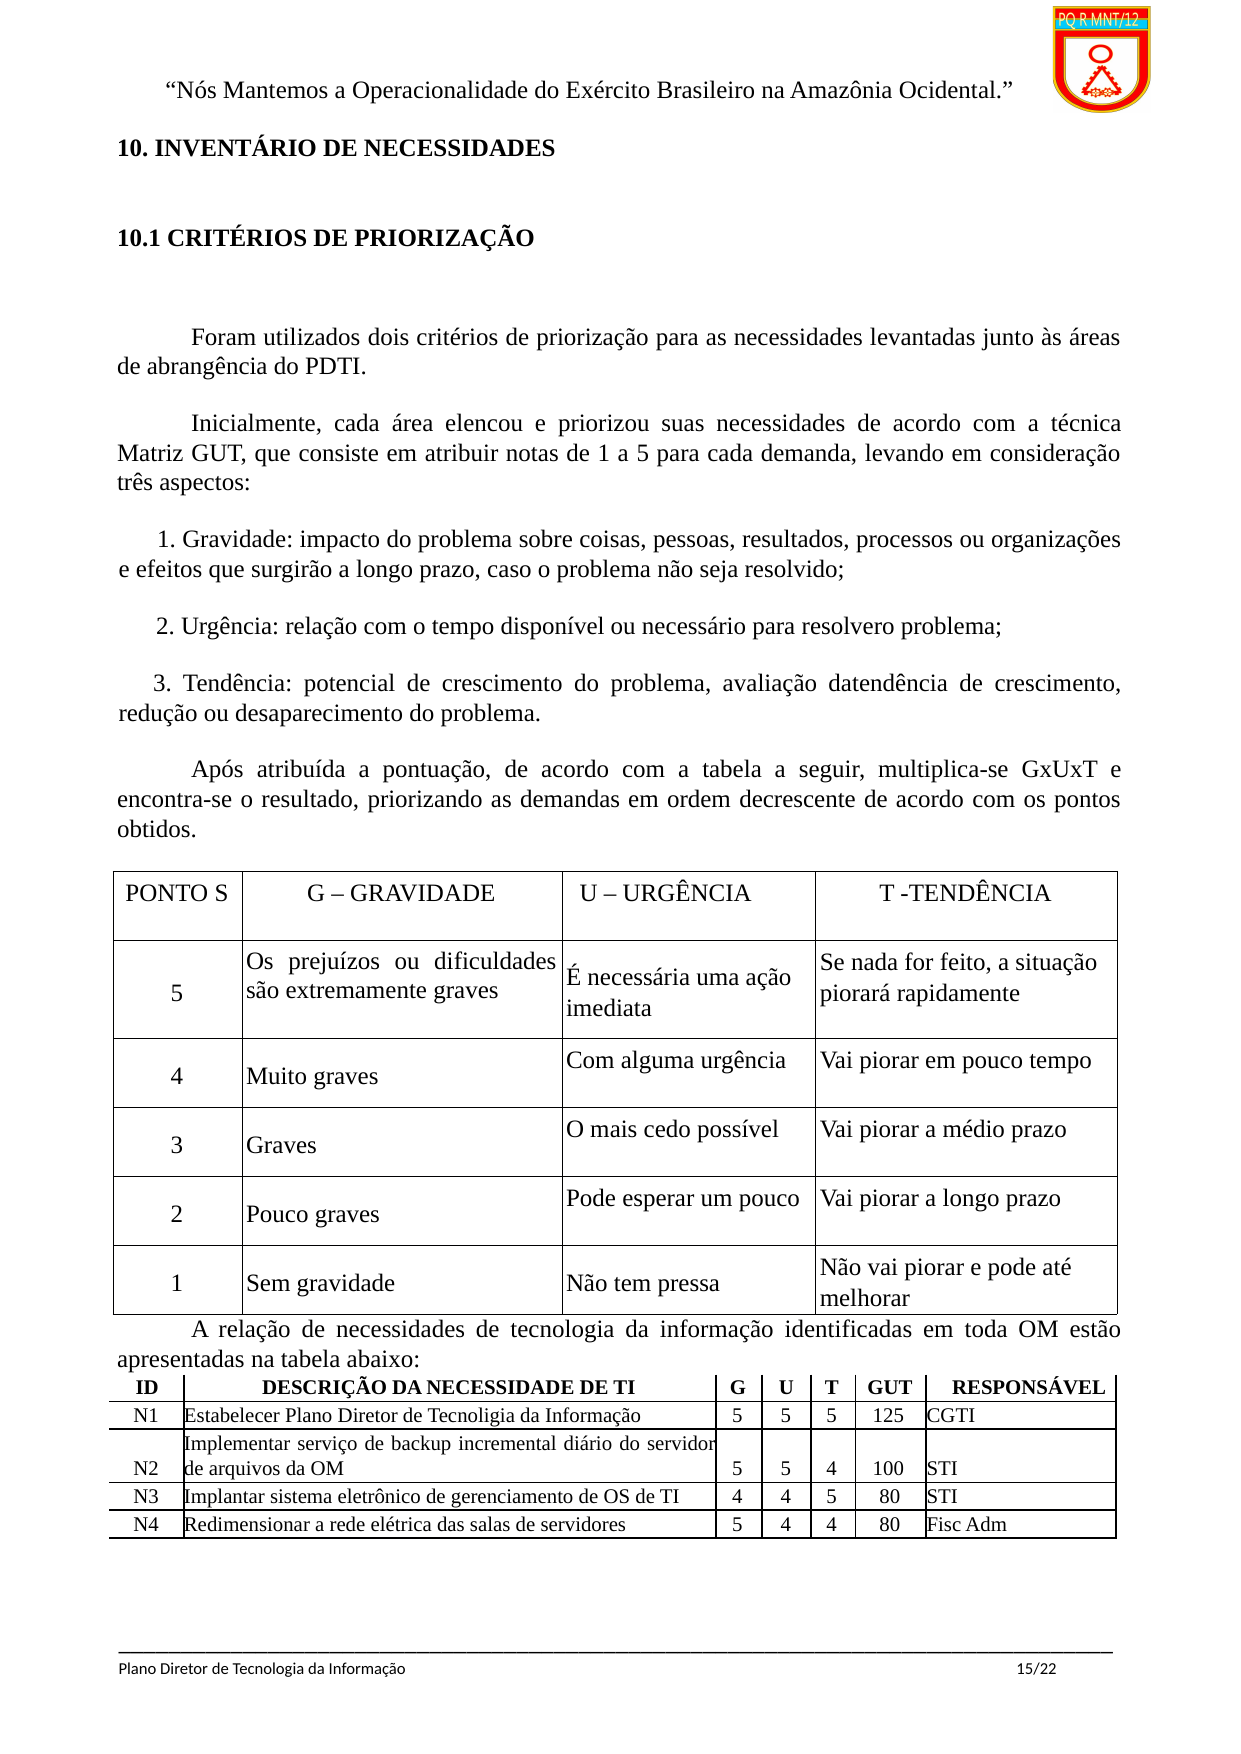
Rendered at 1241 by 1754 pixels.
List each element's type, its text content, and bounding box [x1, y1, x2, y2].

text 2. Urgência: relação com o tempo disponível ou necessário para resolvero problema; [118, 611, 1122, 640]
table_cell 3 [114, 1108, 242, 1176]
table_header G [717, 1375, 761, 1401]
table_cell Graves [243, 1108, 562, 1176]
table_cell 5 [812, 1483, 855, 1509]
table_cell Não tem pressa [563, 1246, 815, 1314]
text 1. Gravidade: impacto do problema sobre coisas, pessoas, resultados, processos ou organizações e efeitos que surgirão a longo prazo, caso o problema não seja resolvido; [118, 524, 1122, 583]
table_cell Vai piorar a médio prazo [816, 1108, 1117, 1176]
table_cell Vai piorar a longo prazo [816, 1177, 1117, 1245]
table_header PONTO S [114, 872, 242, 940]
table_header G – GRAVIDADE [243, 872, 562, 940]
table_cell 4 [812, 1430, 855, 1482]
table_cell 5 [717, 1430, 761, 1482]
table_cell Redimensionar a rede elétrica das salas de servidores [185, 1511, 715, 1537]
table_cell 5 [717, 1402, 761, 1428]
table_header DESCRIÇÃO DA NECESSIDADE DE TI [185, 1375, 715, 1401]
table_cell 80 [856, 1483, 925, 1509]
table_cell 1 [114, 1246, 242, 1314]
text Após atribuída a pontuação, de acordo com a tabela a seguir, multiplica-se GxUxT e encontra-se o resultado, priorizando as demandas em ordem decrescente de acordo com os pontos obtidos. [117, 754, 1122, 842]
table_cell 5 [114, 941, 242, 1038]
table_cell 5 [812, 1402, 855, 1428]
table_header T -TENDÊNCIA [816, 872, 1117, 940]
subtitle 10.1 CRITÉRIOS DE PRIORIZAÇÃO [117, 223, 1123, 252]
table_cell 4 [763, 1483, 810, 1509]
table_cell 4 [812, 1511, 855, 1537]
table_header GUT [856, 1375, 925, 1401]
table_cell 4 [114, 1039, 242, 1107]
picture [1052, 6, 1151, 113]
table_cell Implementar serviço de backup incremental diário do servidor de arquivos da OM [185, 1430, 715, 1482]
table_cell 2 [114, 1177, 242, 1245]
table_cell Os prejuízos ou dificuldades são extremamente graves [243, 941, 562, 1038]
table_header U [763, 1375, 810, 1401]
table_cell CGTI [927, 1402, 1115, 1428]
table_cell Muito graves [243, 1039, 562, 1107]
table_cell 5 [763, 1430, 810, 1482]
table_cell N2 [109, 1430, 183, 1482]
text Foram utilizados dois critérios de priorização para as necessidades levantadas junto às áreas de abrangência do PDTI. [117, 322, 1122, 380]
table_cell Fisc Adm [927, 1511, 1115, 1537]
table_cell Estabelecer Plano Diretor de Tecnoligia da Informação [185, 1402, 715, 1428]
table_cell O mais cedo possível [563, 1108, 815, 1176]
table_cell STI [927, 1430, 1115, 1482]
table_cell É necessária uma ação imediata [563, 941, 815, 1038]
text 3. Tendência: potencial de crescimento do problema, avaliação datendência de crescimento, redução ou desaparecimento do problema. [118, 668, 1122, 726]
table_cell 5 [763, 1402, 810, 1428]
table_cell 4 [717, 1483, 761, 1509]
table_cell 100 [856, 1430, 925, 1482]
table_cell Com alguma urgência [563, 1039, 815, 1107]
table_header RESPONSÁVEL [927, 1375, 1115, 1401]
table_cell Vai piorar em pouco tempo [816, 1039, 1117, 1107]
table_header T [812, 1375, 855, 1401]
table_cell 80 [856, 1511, 925, 1537]
table_cell N3 [109, 1483, 183, 1509]
table_header U – URGÊNCIA [563, 872, 815, 940]
table_header ID [109, 1375, 183, 1401]
table_cell 5 [717, 1511, 761, 1537]
table_cell N1 [109, 1402, 183, 1428]
table_cell Pouco graves [243, 1177, 562, 1245]
table_cell 125 [856, 1402, 925, 1428]
table_cell Pode esperar um pouco [563, 1177, 815, 1245]
table_cell 4 [763, 1511, 810, 1537]
text A relação de necessidades de tecnologia da informação identificadas em toda OM estão apresentadas na tabela abaixo: [117, 1314, 1122, 1373]
table_cell Implantar sistema eletrônico de gerenciamento de OS de TI [185, 1483, 715, 1509]
table_cell Se nada for feito, a situação piorará rapidamente [816, 941, 1117, 1038]
table_cell N4 [109, 1511, 183, 1537]
table_cell Não vai piorar e pode até melhorar [816, 1246, 1117, 1314]
subtitle 10. INVENTÁRIO DE NECESSIDADES [117, 133, 1123, 162]
text Inicialmente, cada área elencou e priorizou suas necessidades de acordo com a técnica Matriz GUT, que consiste em atribuir notas de 1 a 5 para cada demanda, levando em consideração três aspectos: [117, 408, 1122, 496]
table_cell STI [927, 1483, 1115, 1509]
table_cell Sem gravidade [243, 1246, 562, 1314]
